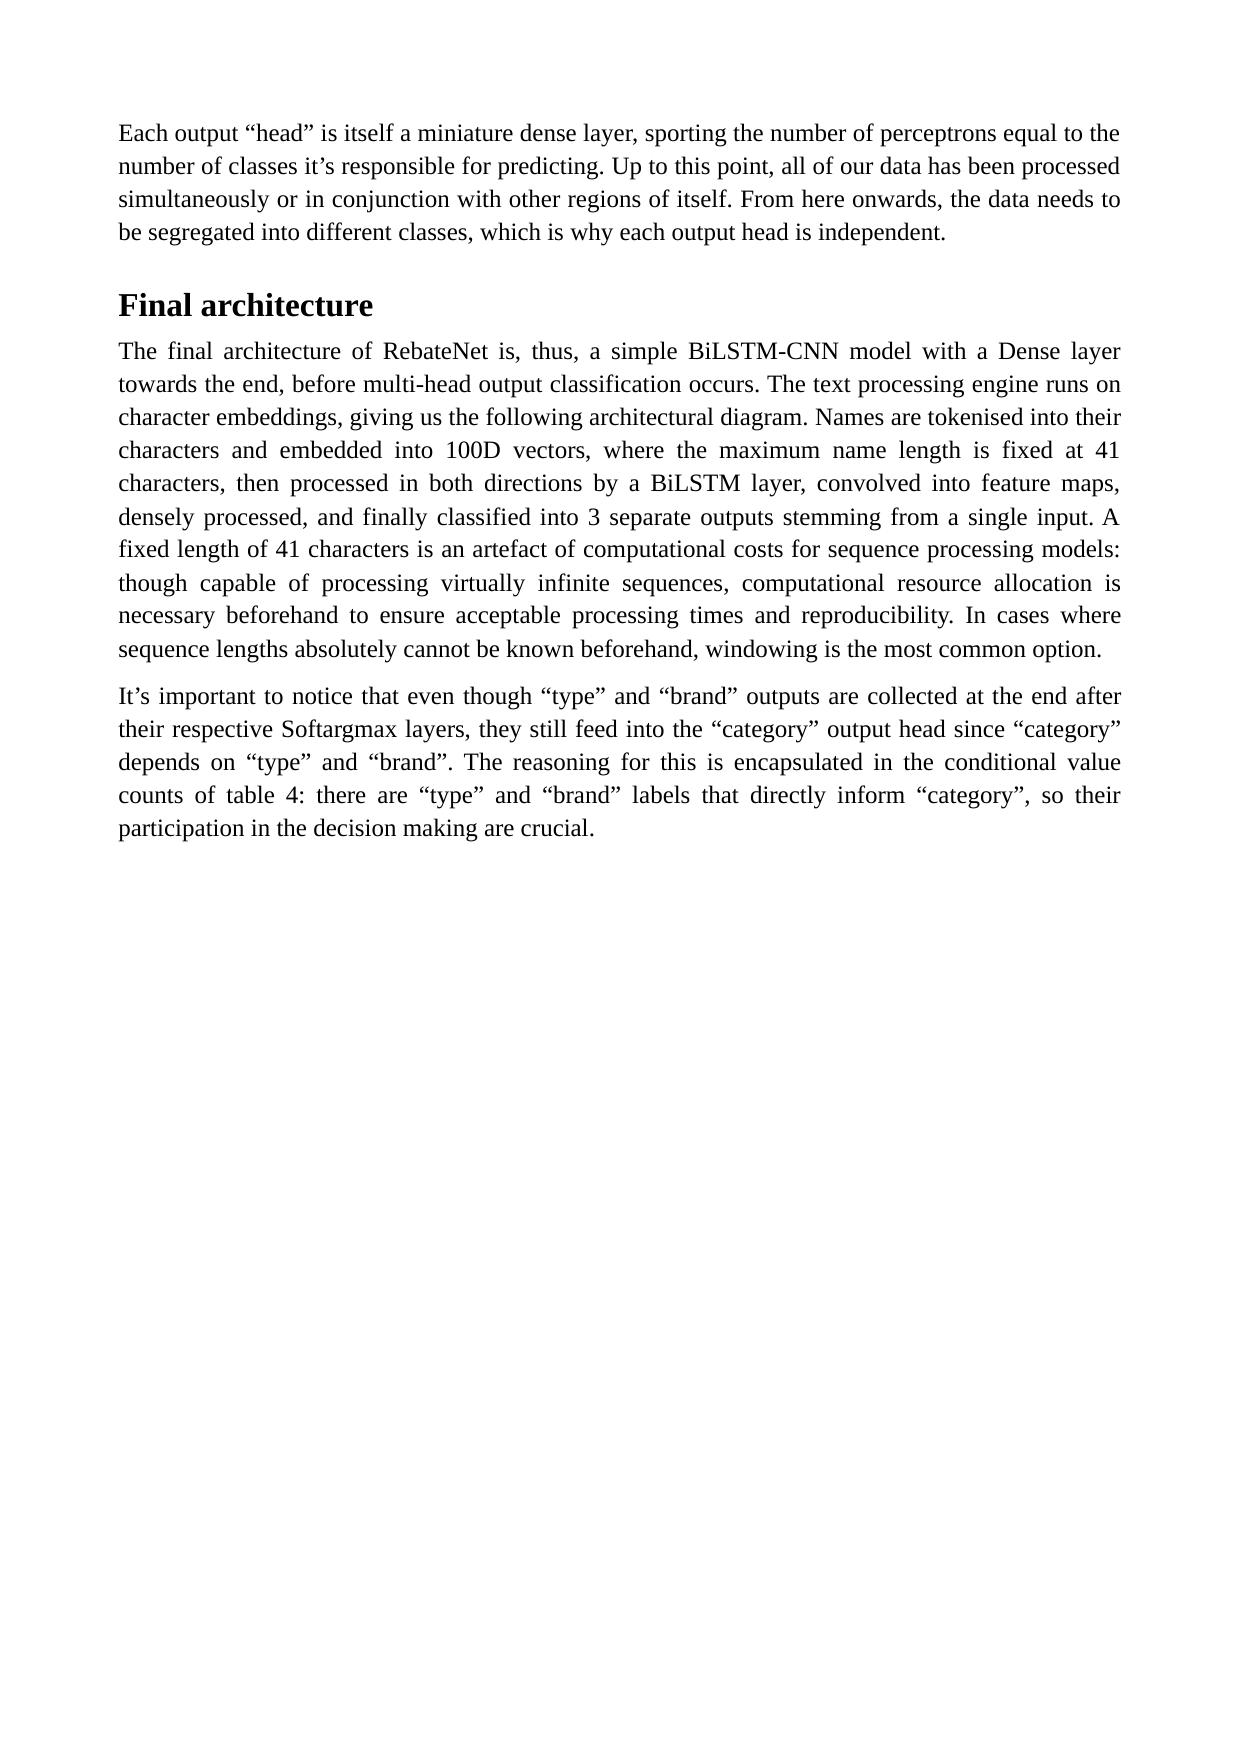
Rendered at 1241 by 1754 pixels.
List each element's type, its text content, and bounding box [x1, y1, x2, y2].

text The final architecture of RebateNet is, thus, a simple BiLSTM-CNN model with a Dense layer towards the end, before multi-head output classification occurs. The text processing engine runs on character embeddings, giving us the following architectural diagram. Names are tokenised into their characters and embedded into 100D vectors, where the maximum name length is fixed at 41 characters, then processed in both directions by a BiLSTM layer, convolved into feature maps, densely processed, and finally classified into 3 separate outputs stemming from a single input. A fixed length of 41 characters is an artefact of computational costs for sequence processing models: though capable of processing virtually infinite sequences, computational resource allocation is necessary beforehand to ensure acceptable processing times and reproducibility. In cases where sequence lengths absolutely cannot be known beforehand, windowing is the most common option. [118, 336, 1122, 662]
text It’s important to notice that even though “type” and “brand” outputs are collected at the end after their respective Softargmax layers, they still feed into the “category” output head since “category” depends on “type” and “brand”. The reasoning for this is encapsulated in the conditional value counts of table 4: there are “type” and “brand” labels that directly inform “category”, so their participation in the decision making are crucial. [118, 681, 1122, 842]
text Each output “head” is itself a miniature dense layer, sporting the number of perceptrons equal to the number of classes it’s responsible for predicting. Up to this point, all of our data has been processed simultaneously or in conjunction with other regions of itself. From here onwards, the data needs to be segregated into different classes, which is why each output head is independent. [118, 118, 1122, 246]
subtitle Final architecture [118, 286, 1122, 324]
